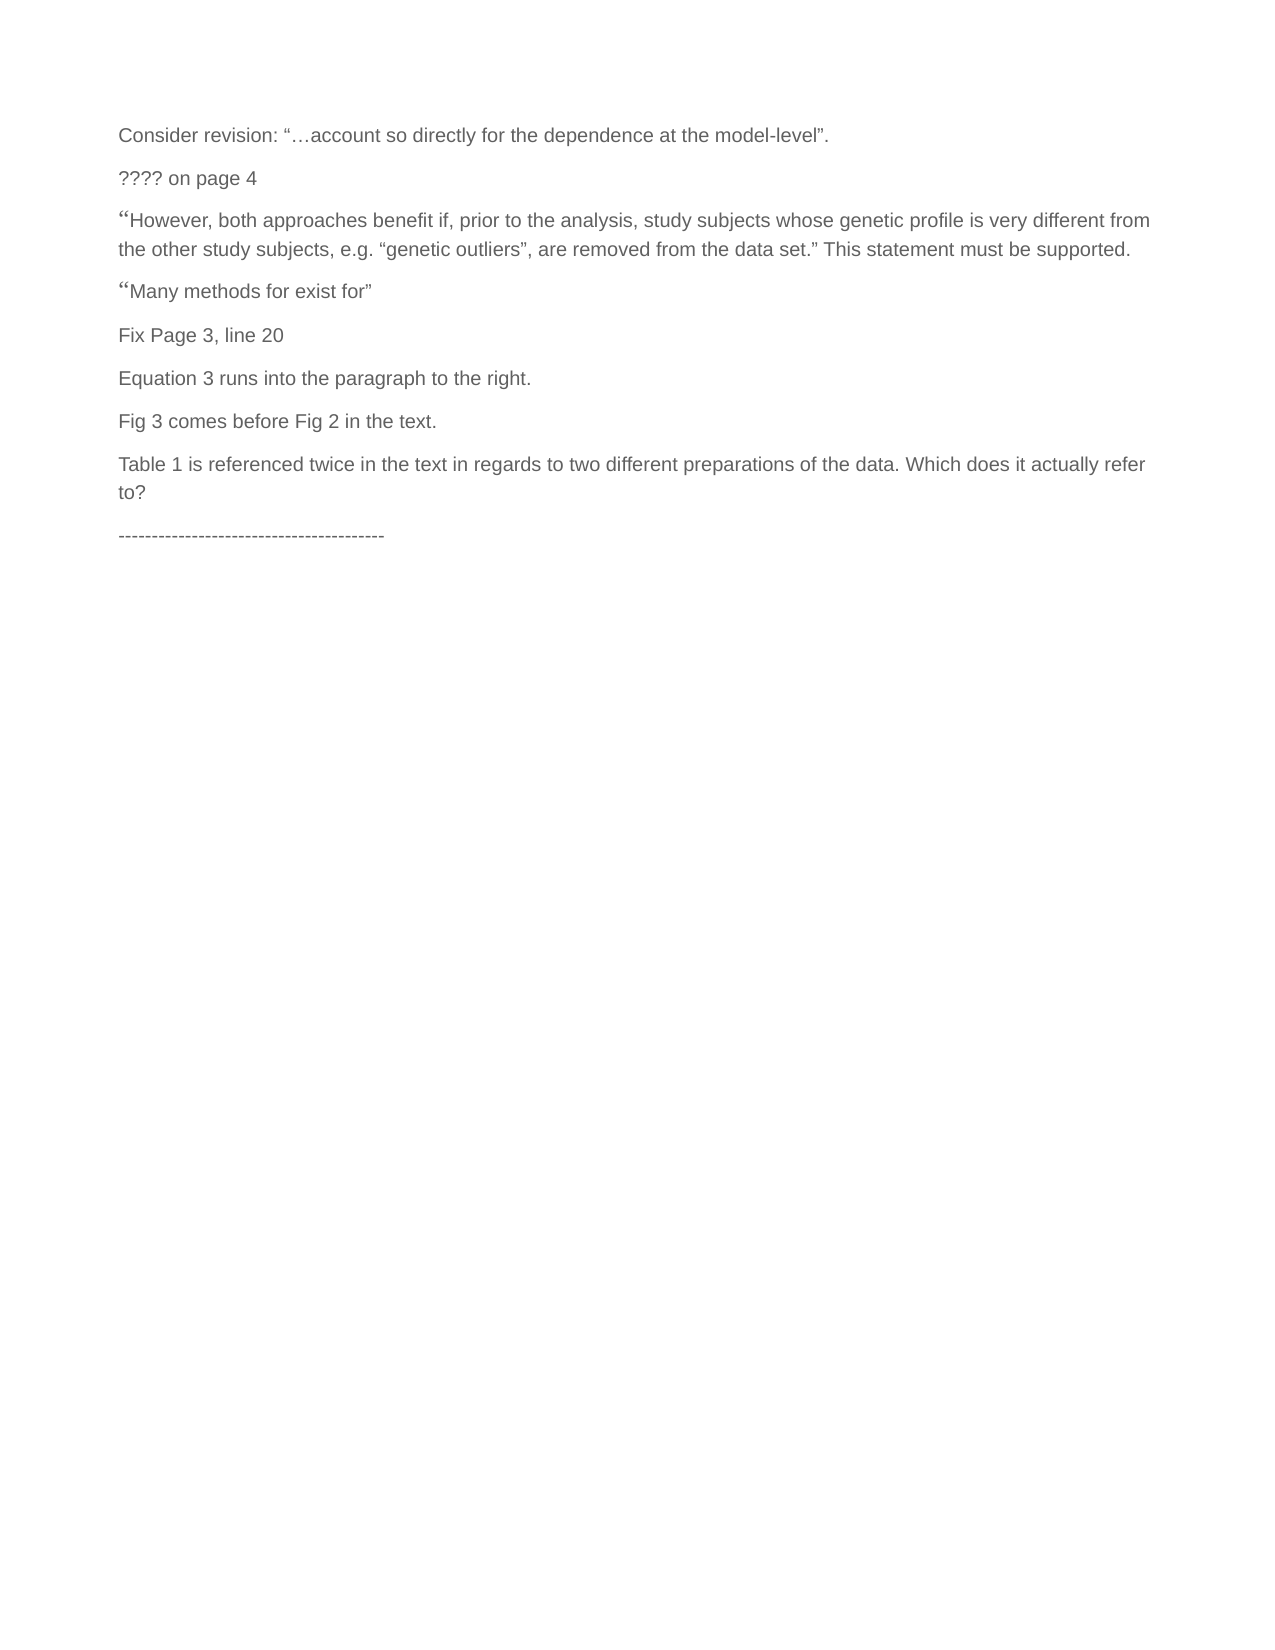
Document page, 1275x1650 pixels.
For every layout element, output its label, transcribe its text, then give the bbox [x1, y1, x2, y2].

text Table 1 is referenced twice in the text in regards to two different preparations of the data. Which does it actually refer to? [118, 447, 1157, 504]
text Consider revision: “…account so directly for the dependence at the model-level”. [118, 118, 1157, 147]
text “Many methods for exist for” [118, 275, 1157, 304]
text Fix Page 3, line 20 [118, 318, 1157, 347]
text ---------------------------------------- [118, 518, 1157, 547]
text Equation 3 runs into the paragraph to the right. [118, 361, 1157, 390]
text ???? on page 4 [118, 161, 1157, 189]
text Fig 3 comes before Fig 2 in the text. [118, 404, 1157, 432]
text “However, both approaches benefit if, prior to the analysis, study subjects whose genetic profile is very different from the other study subjects, e.g. “genetic outliers”, are removed from the data set.” This statement must be supported. [118, 204, 1157, 261]
